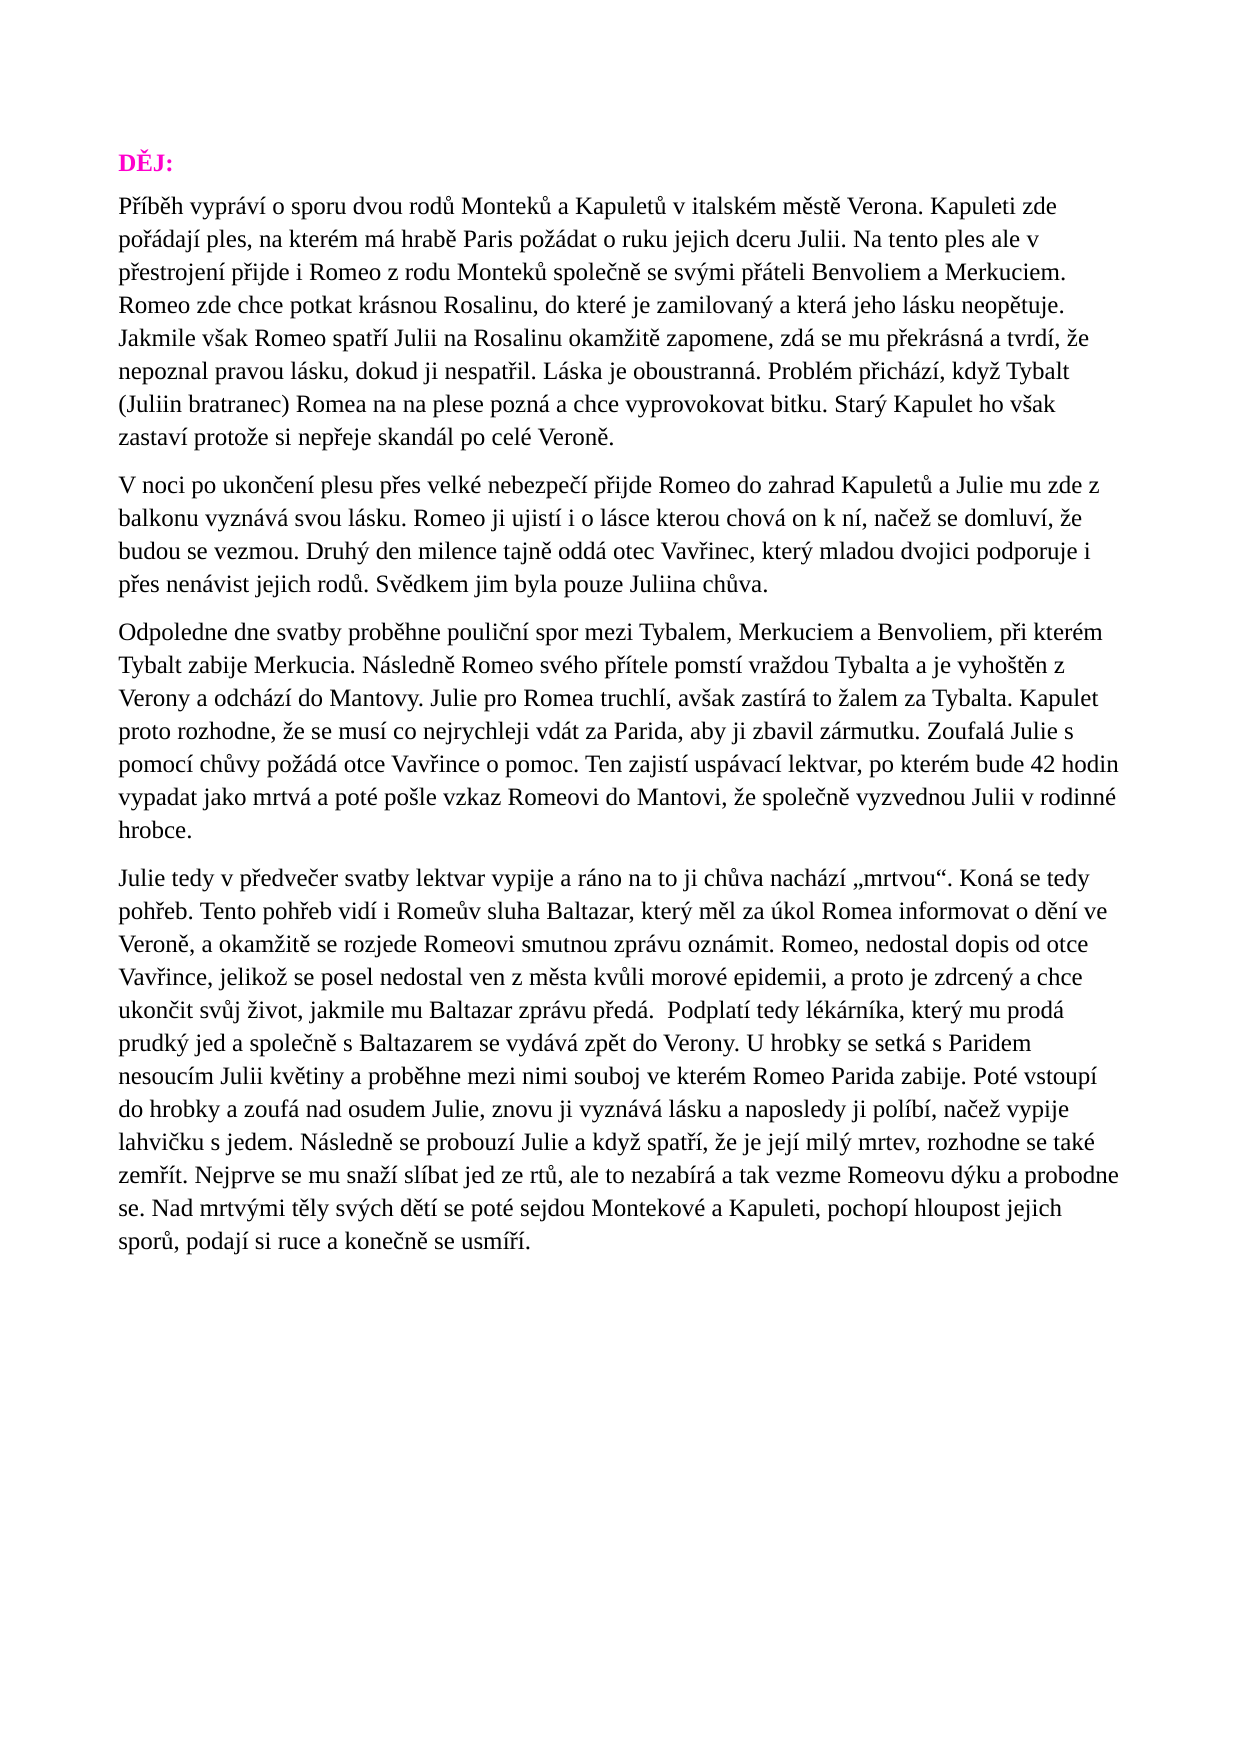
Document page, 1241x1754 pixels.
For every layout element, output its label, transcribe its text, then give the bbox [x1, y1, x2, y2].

text Odpoledne dne svatby proběhne pouliční spor mezi Tybalem, Merkuciem a Benvoliem, při kterém Tybalt zabije Merkucia. Následně Romeo svého přítele pomstí vraždou Tybalta a je vyhoštěn z Verony a odchází do Mantovy. Julie pro Romea truchlí, avšak zastírá to žalem za Tybalta. Kapulet proto rozhodne, že se musí co nejrychleji vdát za Parida, aby ji zbavil zármutku. Zoufalá Julie s pomocí chůvy požádá otce Vavřince o pomoc. Ten zajistí uspávací lektvar, po kterém bude 42 hodin vypadat jako mrtvá a poté pošle vzkaz Romeovi do Mantovi, že společně vyzvednou Julii v rodinné hrobce. [118, 617, 1122, 844]
text DĚJ: [118, 148, 1122, 176]
text V noci po ukončení plesu přes velké nebezpečí přijde Romeo do zahrad Kapuletů a Julie mu zde z balkonu vyznává svou lásku. Romeo ji ujistí i o lásce kterou chová on k ní, načež se domluví, že budou se vezmou. Druhý den milence tajně oddá otec Vavřinec, který mladou dvojici podporuje i přes nenávist jejich rodů. Svědkem jim byla pouze Juliina chůva. [118, 470, 1122, 598]
text Julie tedy v předvečer svatby lektvar vypije a ráno na to ji chůva nachází „mrtvou“. Koná se tedy pohřeb. Tento pohřeb vidí i Romeův sluha Baltazar, který měl za úkol Romea informovat o dění ve Veroně, a okamžitě se rozjede Romeovi smutnou zprávu oznámit. Romeo, nedostal dopis od otce Vavřince, jelikož se posel nedostal ven z města kvůli morové epidemii, a proto je zdrcený a chce ukončit svůj život, jakmile mu Baltazar zprávu předá. Podplatí tedy lékárníka, který mu prodá prudký jed a společně s Baltazarem se vydává zpět do Verony. U hrobky se setká s Paridem nesoucím Julii květiny a proběhne mezi nimi souboj ve kterém Romeo Parida zabije. Poté vstoupí do hrobky a zoufá nad osudem Julie, znovu ji vyznává lásku a naposledy ji políbí, načež vypije lahvičku s jedem. Následně se probouzí Julie a když spatří, že je její milý mrtev, rozhodne se také zemřít. Nejprve se mu snaží slíbat jed ze rtů, ale to nezabírá a tak vezme Romeovu dýku a probodne se. Nad mrtvými těly svých dětí se poté sejdou Montekové a Kapuleti, pochopí hloupost jejich sporů, podají si ruce a konečně se usmíří. [118, 863, 1122, 1255]
text Příběh vypráví o sporu dvou rodů Monteků a Kapuletů v italském městě Verona. Kapuleti zde pořádají ples, na kterém má hrabě Paris požádat o ruku jejich dceru Julii. Na tento ples ale v přestrojení přijde i Romeo z rodu Monteků společně se svými přáteli Benvoliem a Merkuciem. Romeo zde chce potkat krásnou Rosalinu, do které je zamilovaný a která jeho lásku neopětuje. Jakmile však Romeo spatří Julii na Rosalinu okamžitě zapomene, zdá se mu překrásná a tvrdí, že nepoznal pravou lásku, dokud ji nespatřil. Láska je oboustranná. Problém přichází, když Tybalt (Juliin bratranec) Romea na na plese pozná a chce vyprovokovat bitku. Starý Kapulet ho však zastaví protože si nepřeje skandál po celé Veroně. [118, 191, 1122, 451]
